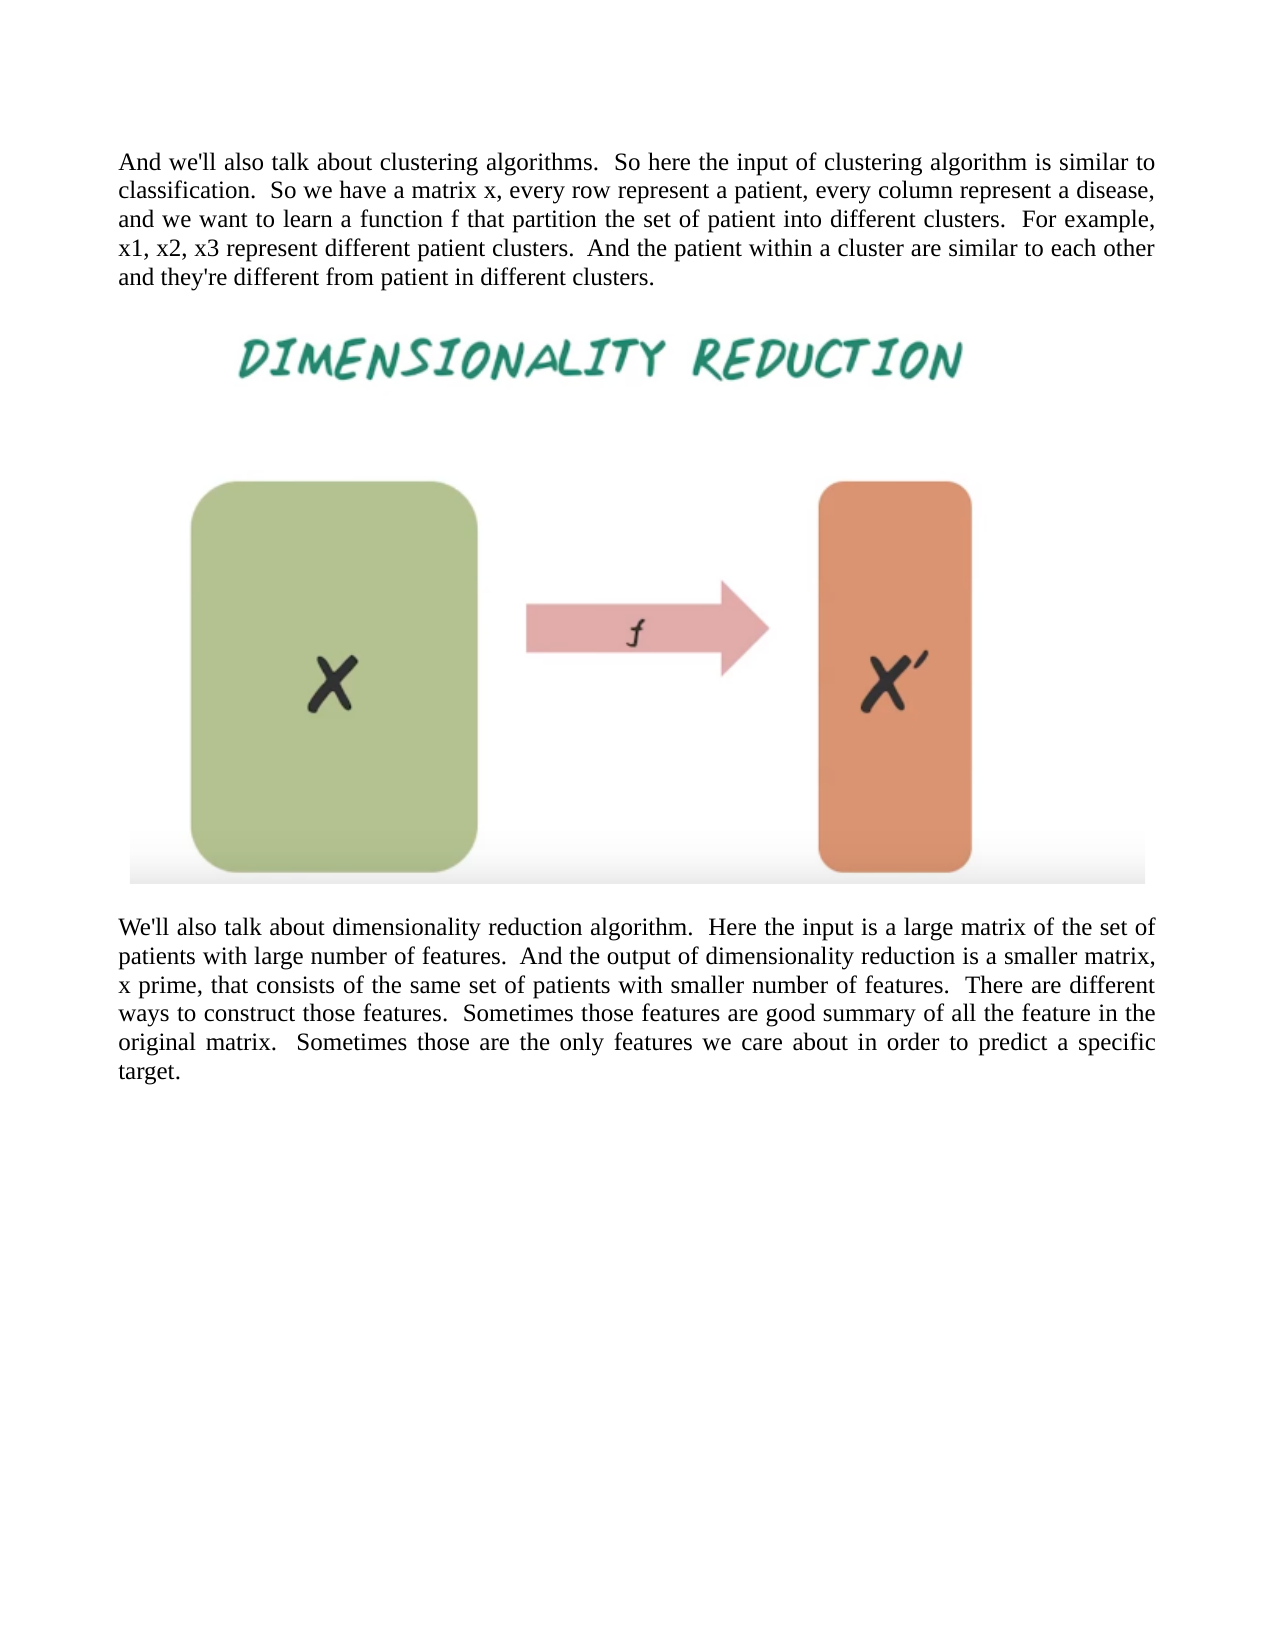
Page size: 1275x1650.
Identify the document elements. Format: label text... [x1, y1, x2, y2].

text We'll also talk about dimensionality reduction algorithm. Here the input is a large matrix of the set of patients with large number of features. And the output of dimensionality reduction is a smaller matrix, x prime, that consists of the same set of patients with smaller number of features. There are different ways to construct those features. Sometimes those features are good summary of all the feature in the original matrix. Sometimes those are the only features we care about in order to predict a specific target. [118, 912, 1157, 1085]
text And we'll also talk about clustering algorithms. So here the input of clustering algorithm is similar to classification. So we have a matrix x, every row represent a patient, every column represent a disease, and we want to learn a function f that partition the set of patient into different clusters. For example, x1, x2, x3 represent different patient clusters. And the patient within a cluster are similar to each other and they're different from patient in different clusters. [118, 147, 1157, 291]
picture [129, 319, 1146, 884]
